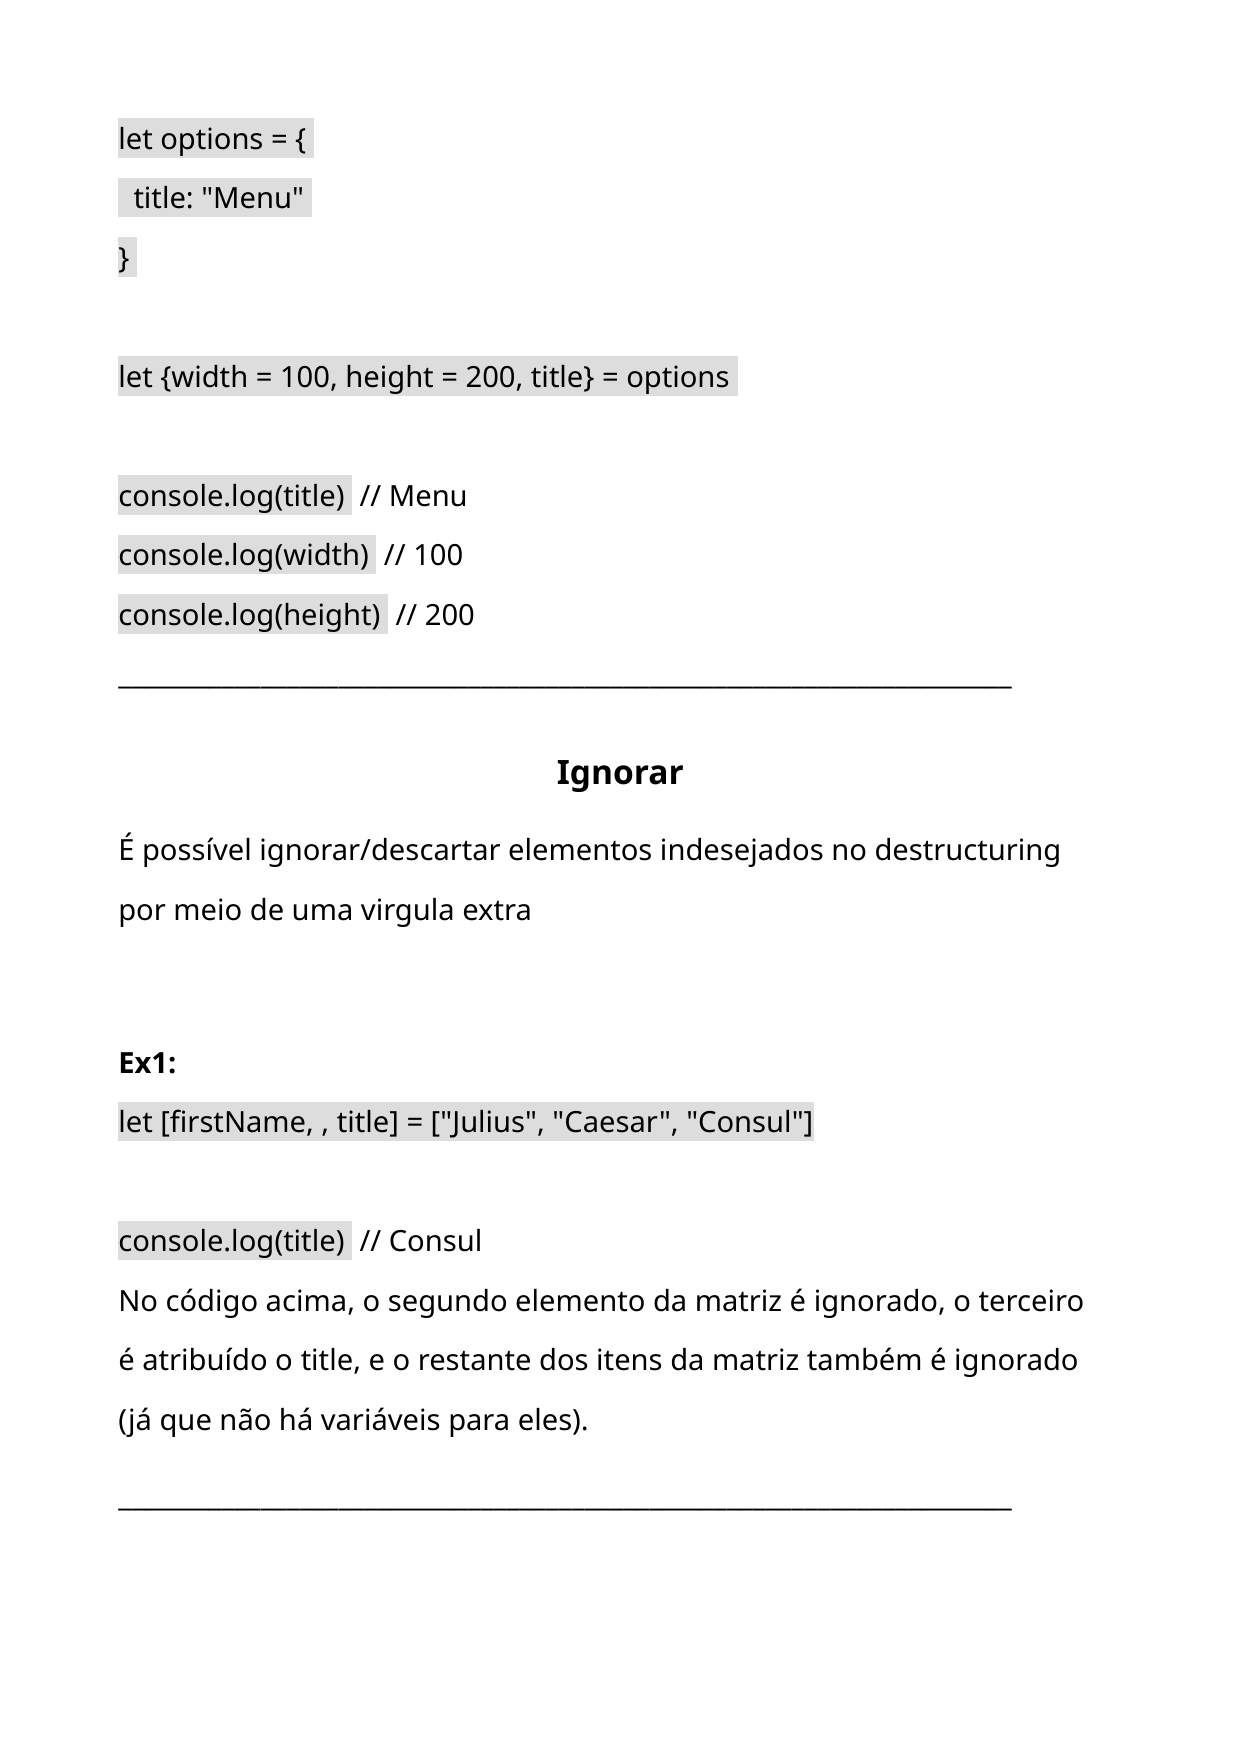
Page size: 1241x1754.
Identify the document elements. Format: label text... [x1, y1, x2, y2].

text _____________________________________________________________________ [118, 1476, 1122, 1515]
text console.log(title) // Menu [118, 475, 1122, 515]
text Ex1: [118, 1042, 1122, 1082]
text É possível ignorar/descartar elementos indesejados no destructuring por meio de uma virgula extra [118, 829, 1088, 928]
subtitle Ignorar [118, 748, 1122, 794]
text let [firstName, , title] = ["Julius", "Caesar", "Consul"] [118, 1102, 1088, 1141]
text } [118, 237, 1122, 277]
text console.log(width) // 100 [118, 534, 1122, 574]
text _____________________________________________________________________ [118, 653, 1122, 693]
text let options = { [118, 118, 1122, 158]
text console.log(height) // 200 [118, 594, 1122, 634]
text console.log(title) // Consul [118, 1221, 1088, 1260]
text No código acima, o segundo elemento da matriz é ignorado, o terceiro é atribuído o title, e o restante dos itens da matriz também é ignorado (já que não há variáveis para eles). [118, 1280, 1088, 1439]
text title: "Menu" [118, 178, 1122, 217]
text let {width = 100, height = 200, title} = options [118, 356, 1122, 396]
